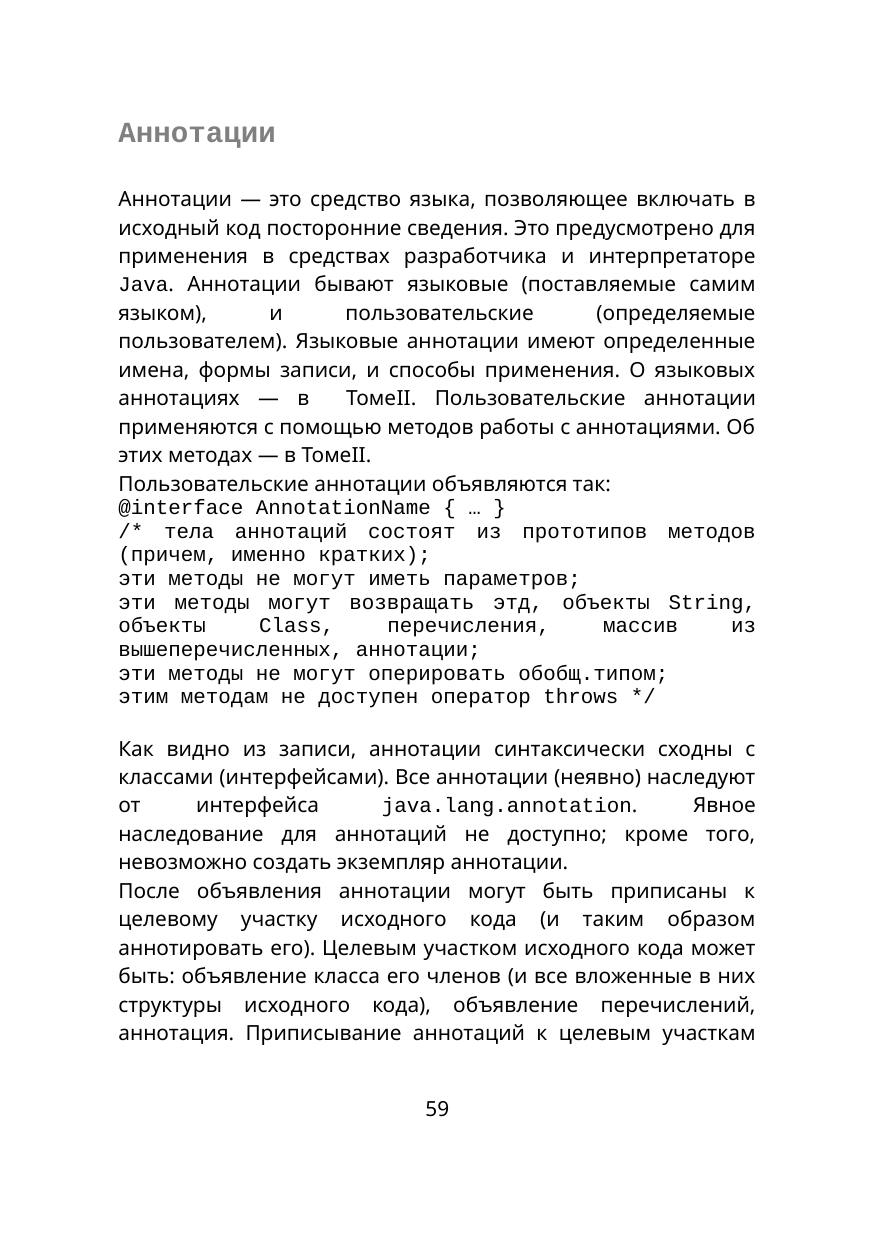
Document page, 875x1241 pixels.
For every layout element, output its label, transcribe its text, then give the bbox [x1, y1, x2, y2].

text Аннотации [118, 118, 756, 151]
text /* тела аннотаций состоят из прототипов методов (причем, именно кратких); [118, 521, 756, 568]
text Как видно из записи, аннотации синтаксически сходны с классами (интерфейсами). Все аннотации (неявно) наследуют от интерфейса java.lang.annotation. Явное наследование для аннотаций не доступно; кроме того, невозможно создать экземпляр аннотации. [118, 734, 756, 876]
text Пользовательские аннотации объявляются так: [118, 469, 756, 497]
text эти методы не могут оперировать обобщ.типом; [118, 663, 756, 686]
text @interface AnnotationName { … } [118, 497, 756, 521]
text эти методы могут возвращать этд, объекты String, объекты Class, перечисления, массив из вышеперечисленных, аннотации; [118, 592, 756, 663]
text Аннотации — это средство языка, позволяющее включать в исходный код посторонние сведения. Это предусмотрено для применения в средствах разработчика и интерпретаторе Java. Аннотации бывают языковые (поставляемые самим языком), и пользовательские (определяемые пользователем). Языковые аннотации имеют определенные имена, формы записи, и способы применения. О языковых аннотациях — в ТомеII. Пользовательские аннотации применяются с помощью методов работы с аннотациями. Об этих методах — в ТомеII. [118, 184, 756, 469]
text этим методам не доступен оператор throws */ [118, 686, 756, 710]
text эти методы не могут иметь параметров; [118, 568, 756, 592]
text После объявления аннотации могут быть приписаны к целевому участку исходного кода (и таким образом аннотировать его). Целевым участком исходного кода может быть: объявление класса его членов (и все вложенные в них структуры исходного кода), объявление перечислений, аннотация. Приписывание аннотаций к целевым участкам [118, 876, 756, 1047]
